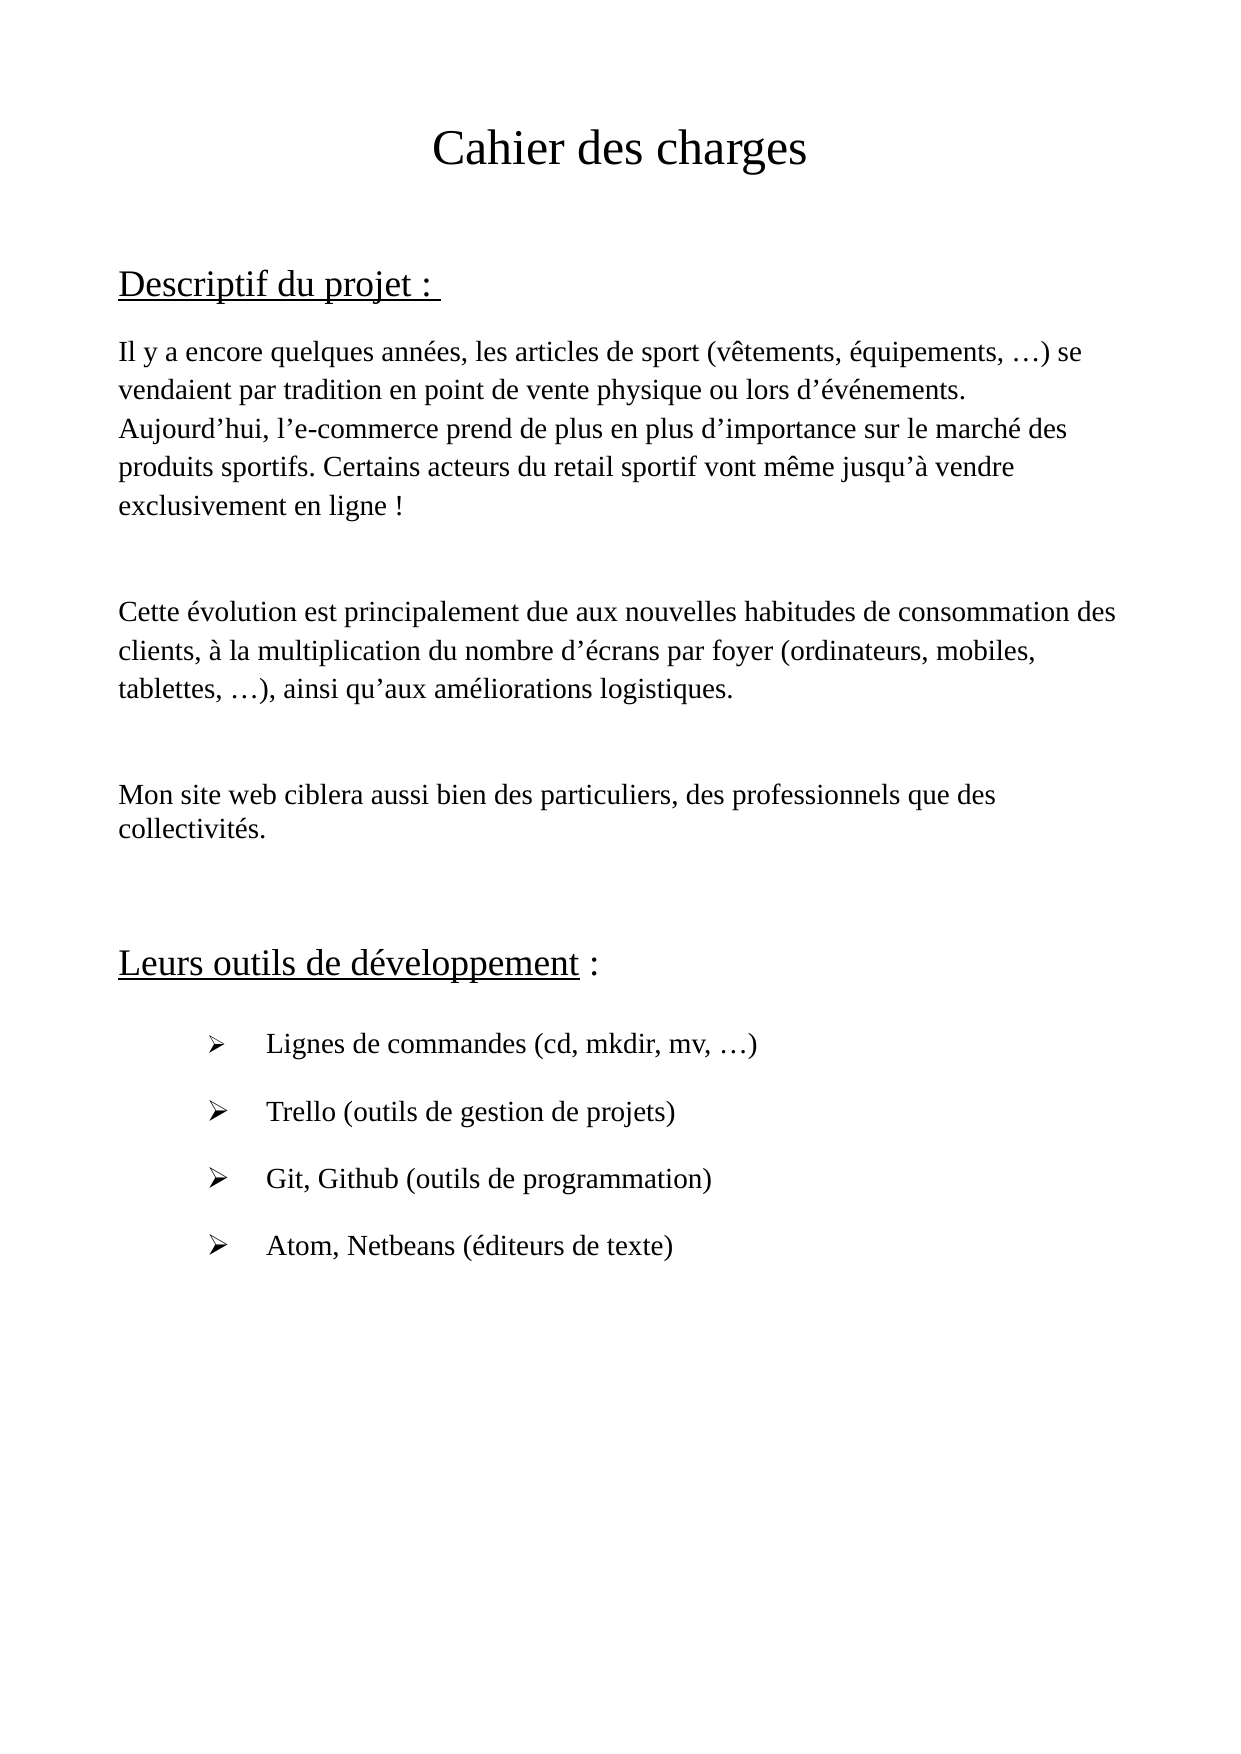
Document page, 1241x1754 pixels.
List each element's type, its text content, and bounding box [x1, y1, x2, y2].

text Cahier des charges [118, 118, 1122, 176]
text Leurs outils de développement : [118, 940, 1122, 983]
text Mon site web ciblera aussi bien des particuliers, des professionnels que des collectivités. [118, 777, 1122, 844]
list Lignes de commandes (cd, mkdir, mv, …) [118, 1027, 1122, 1060]
list Atom, Netbeans (éditeurs de texte) [118, 1228, 1122, 1262]
text Il y a encore quelques années, les articles de sport (vêtements, équipements, …) se vendaient par tradition en point de vente physique ou lors d’événements. Aujourd’hui, l’e-commerce prend de plus en plus d’importance sur le marché des produits sportifs. Certains acteurs du retail sportif vont même jusqu’à vendre exclusivement en ligne ! [118, 334, 1122, 521]
text Descriptif du projet : [118, 262, 1122, 305]
list Git, Github (outils de programmation) [118, 1161, 1122, 1194]
list Trello (outils de gestion de projets) [118, 1094, 1122, 1127]
text Cette évolution est principalement due aux nouvelles habitudes de consommation des clients, à la multiplication du nombre d’écrans par foyer (ordinateurs, mobiles, tablettes, …), ainsi qu’aux améliorations logistiques. [118, 594, 1122, 705]
